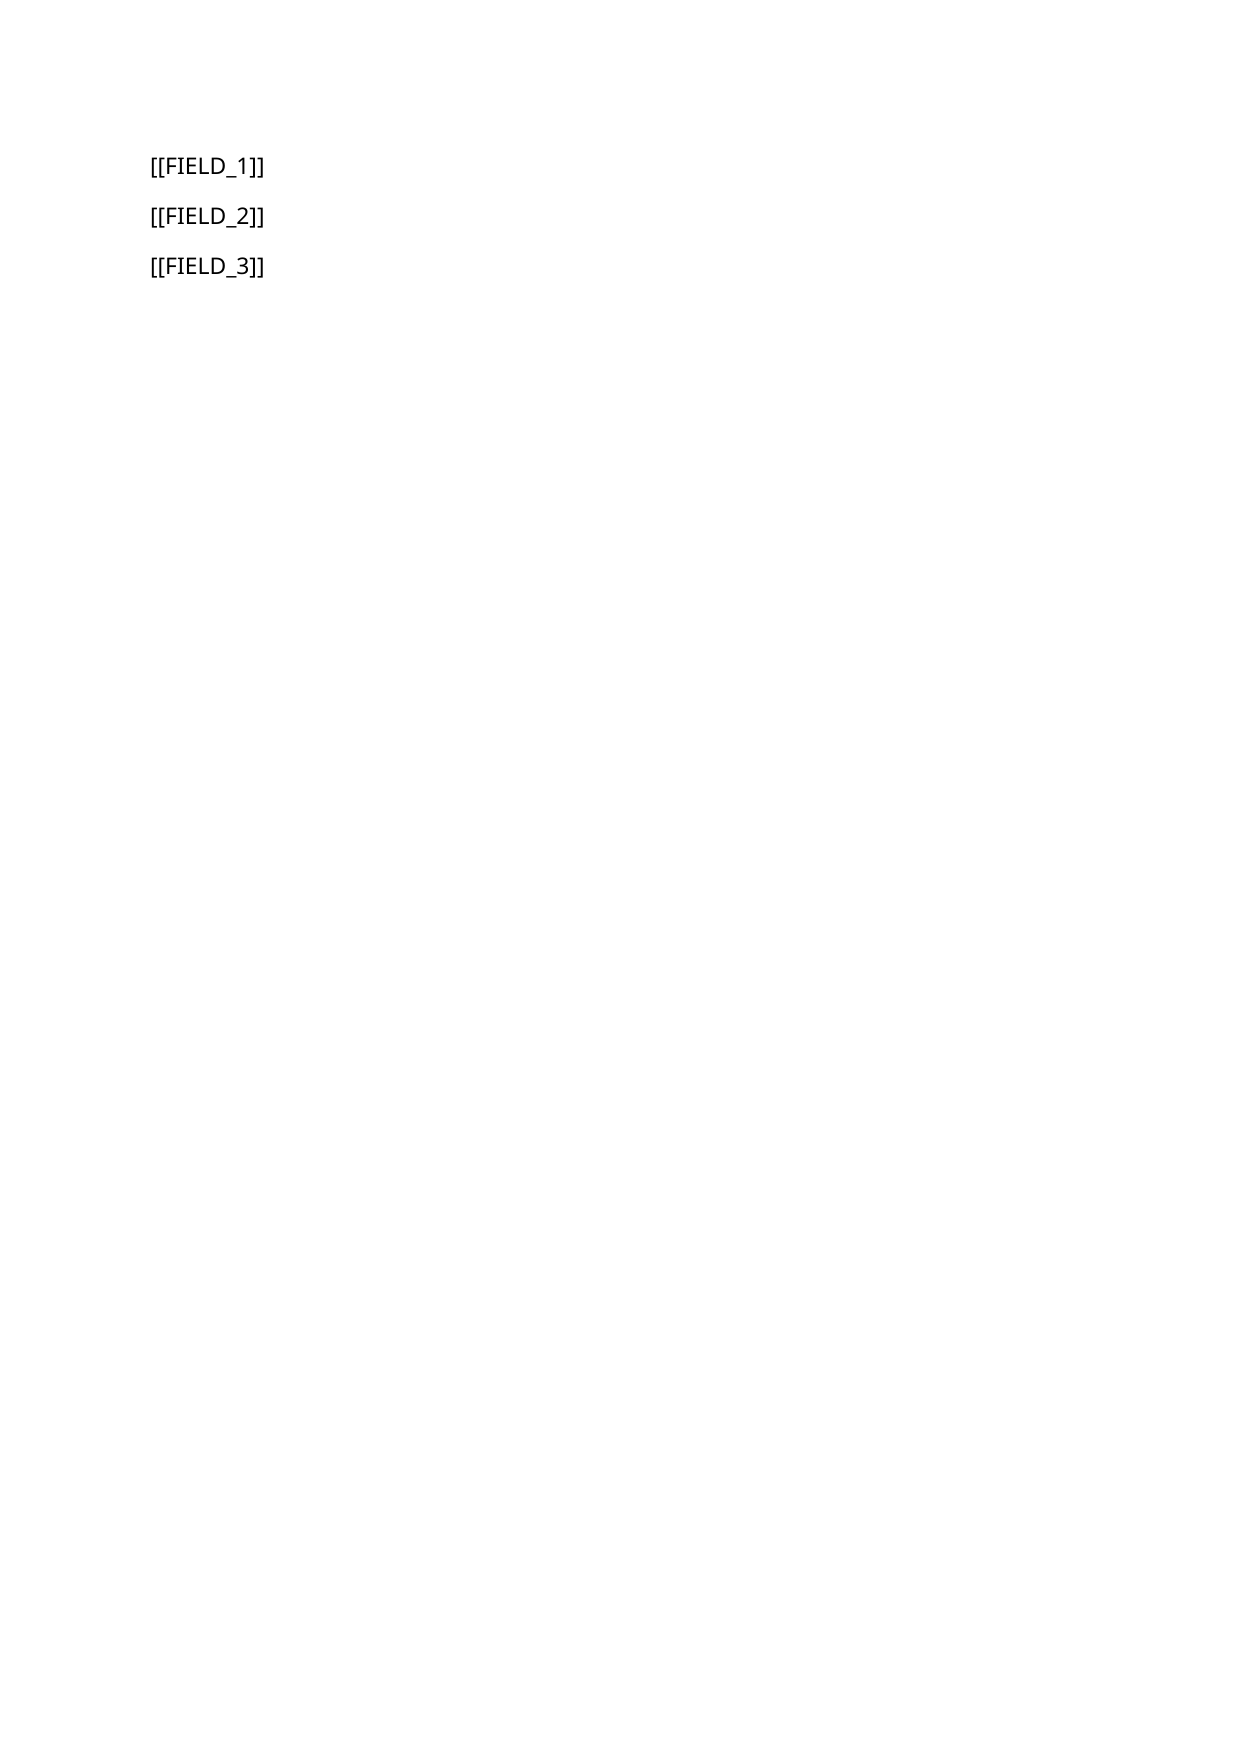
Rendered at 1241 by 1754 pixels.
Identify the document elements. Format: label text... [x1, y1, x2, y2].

text [[FIELD_1]] [150, 150, 1090, 181]
text [[FIELD_3]] [150, 250, 1090, 281]
text [[FIELD_2]] [150, 200, 1090, 231]
